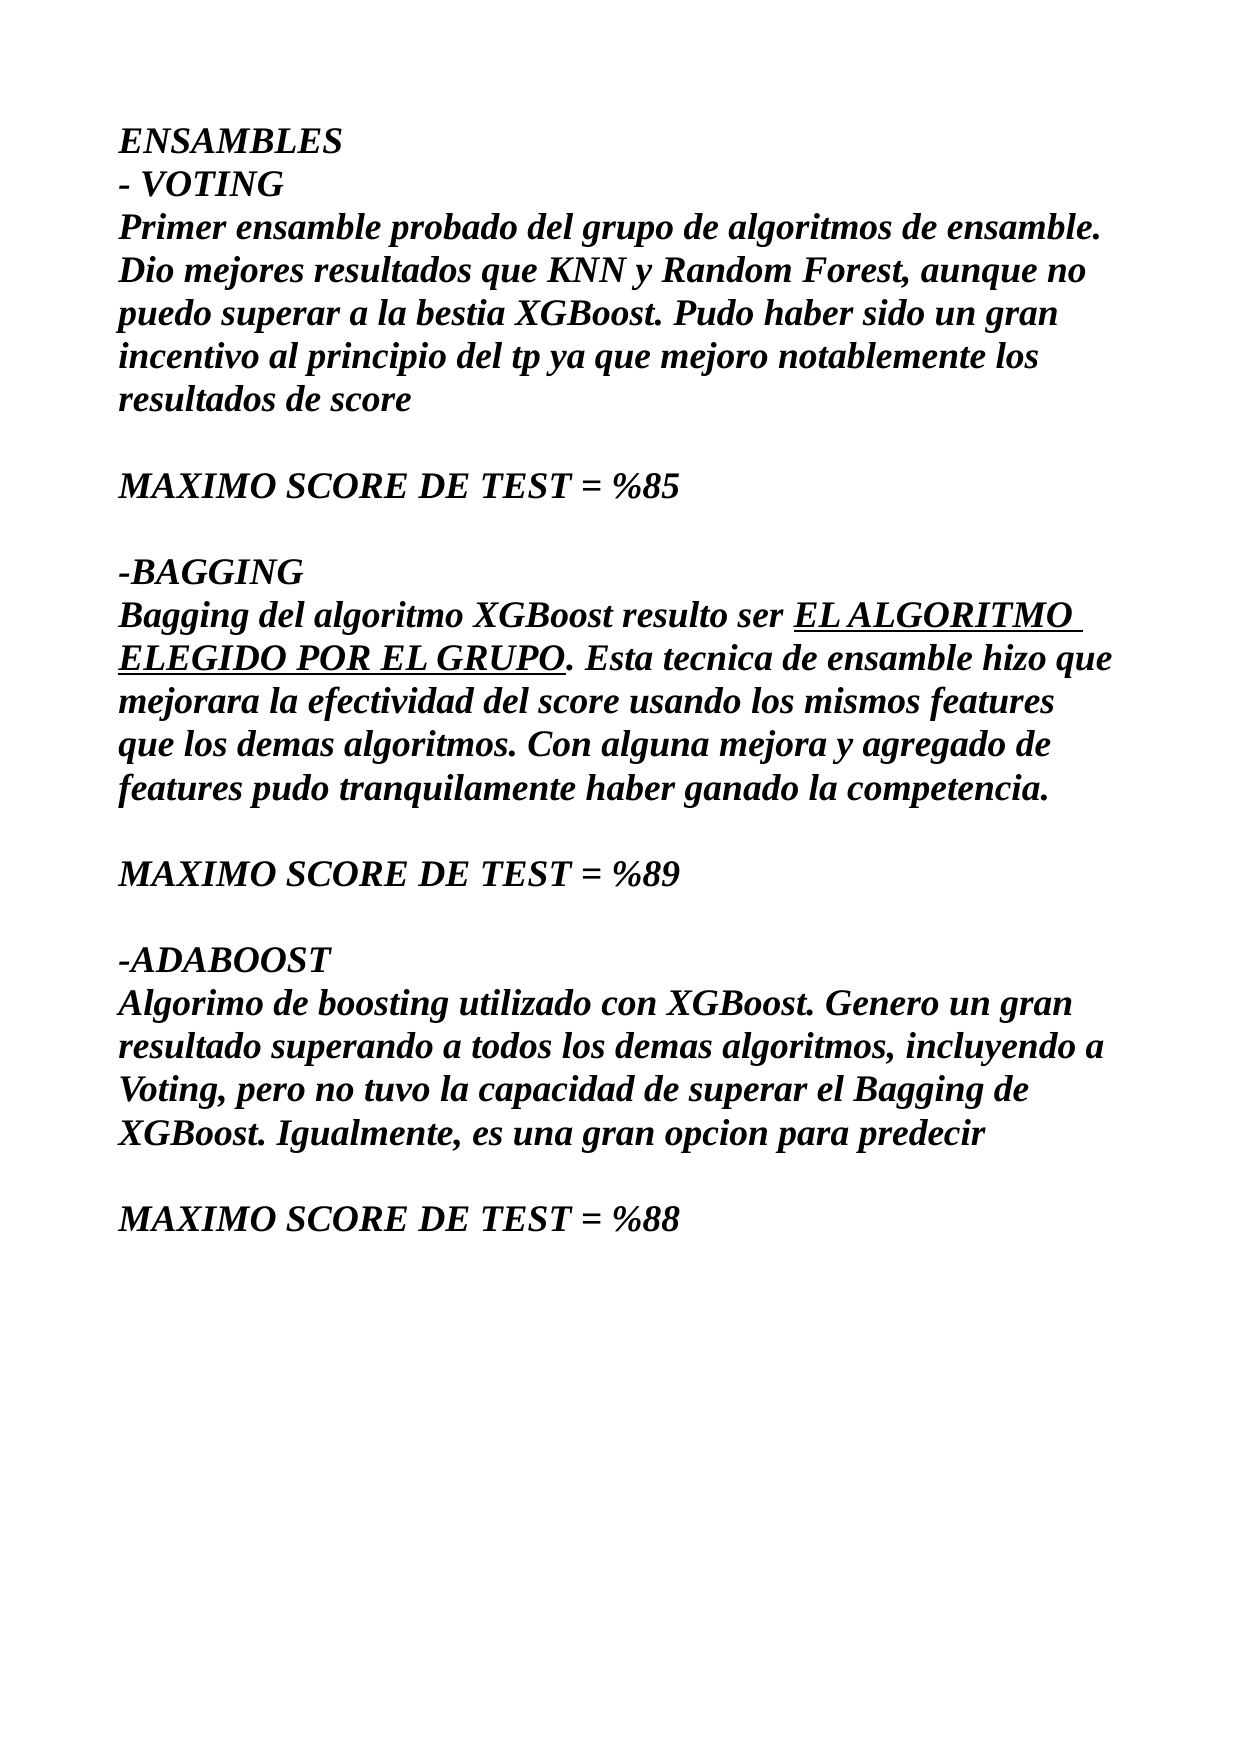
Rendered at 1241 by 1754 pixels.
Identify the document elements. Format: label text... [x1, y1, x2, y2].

text -BAGGING [118, 549, 1122, 592]
text ENSAMBLES [118, 118, 1122, 161]
text -ADABOOST [118, 937, 1122, 981]
text MAXIMO SCORE DE TEST = %88 [118, 1196, 1122, 1239]
text - VOTING [118, 161, 1122, 204]
text Bagging del algoritmo XGBoost resulto ser EL ALGORITMO ELEGIDO POR EL GRUPO. Esta tecnica de ensamble hizo que mejorara la efectividad del score usando los mismos features que los demas algoritmos. Con alguna mejora y agregado de features pudo tranquilamente haber ganado la competencia. [118, 592, 1122, 808]
text Dio mejores resultados que KNN y Random Forest, aunque no puedo superar a la bestia XGBoost. Pudo haber sido un gran incentivo al principio del tp ya que mejoro notablemente los resultados de score [118, 247, 1122, 420]
text Primer ensamble probado del grupo de algoritmos de ensamble. [118, 204, 1122, 247]
text MAXIMO SCORE DE TEST = %89 [118, 851, 1122, 894]
text Algorimo de boosting utilizado con XGBoost. Genero un gran resultado superando a todos los demas algoritmos, incluyendo a Voting, pero no tuvo la capacidad de superar el Bagging de XGBoost. Igualmente, es una gran opcion para predecir [118, 981, 1122, 1153]
text MAXIMO SCORE DE TEST = %85 [118, 463, 1122, 506]
